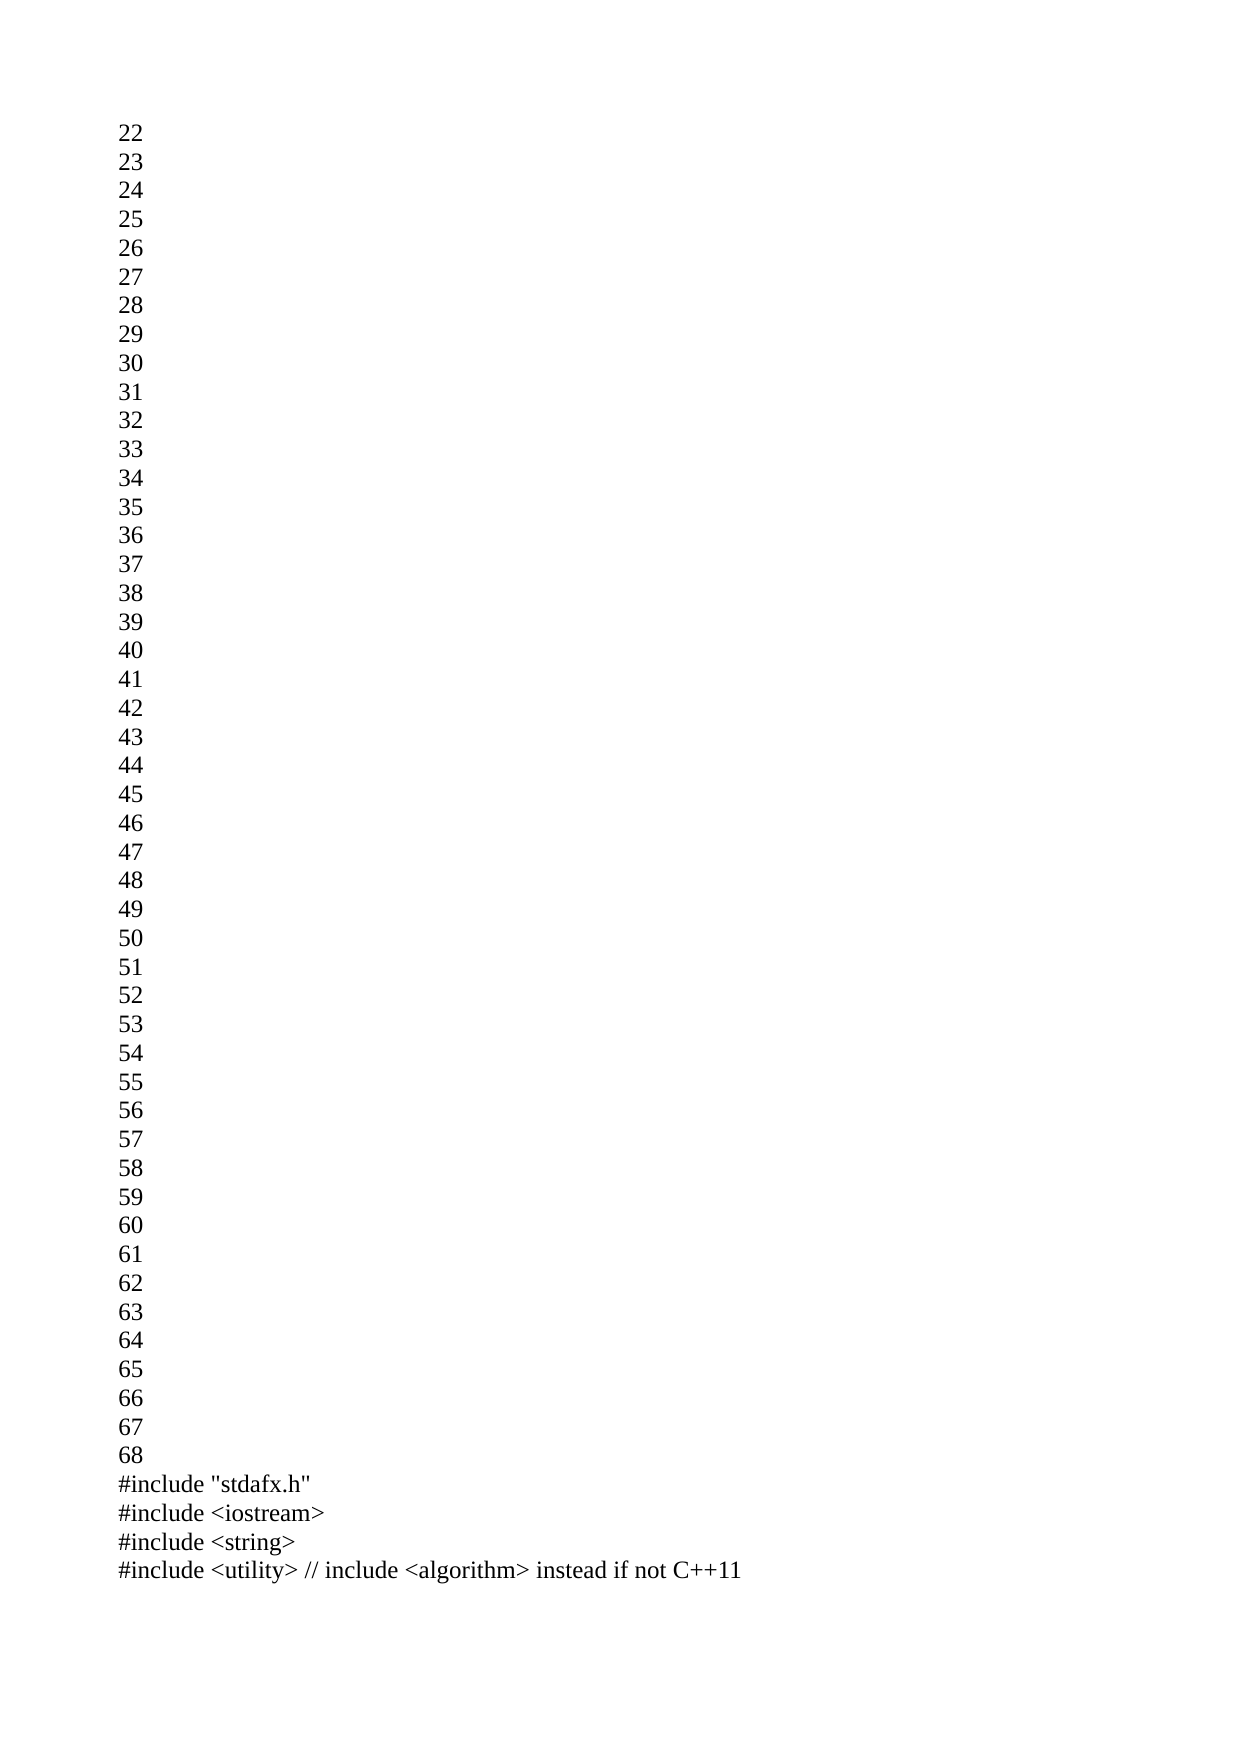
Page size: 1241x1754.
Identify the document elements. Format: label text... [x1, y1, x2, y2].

text 29 [118, 319, 1122, 348]
text 52 [118, 981, 1122, 1009]
text 32 [118, 406, 1122, 434]
text 35 [118, 492, 1122, 521]
text 38 [118, 578, 1122, 607]
text 56 [118, 1096, 1122, 1124]
text #include <string> [118, 1527, 1122, 1556]
text 42 [118, 693, 1122, 722]
text 61 [118, 1239, 1122, 1268]
text 30 [118, 348, 1122, 377]
text 24 [118, 176, 1122, 204]
text 45 [118, 779, 1122, 808]
text #include "stdafx.h" [118, 1469, 1122, 1498]
text 68 [118, 1441, 1122, 1469]
text #include <iostream> [118, 1498, 1122, 1527]
text 50 [118, 923, 1122, 952]
text 59 [118, 1182, 1122, 1211]
text 49 [118, 894, 1122, 923]
text 54 [118, 1038, 1122, 1067]
text 48 [118, 866, 1122, 894]
text #include <utility> // include <algorithm> instead if not C++11 [118, 1556, 1122, 1584]
text 25 [118, 204, 1122, 233]
text 65 [118, 1354, 1122, 1383]
text 58 [118, 1153, 1122, 1182]
text 67 [118, 1412, 1122, 1441]
text 33 [118, 434, 1122, 463]
text 43 [118, 722, 1122, 751]
text 34 [118, 463, 1122, 492]
text 39 [118, 607, 1122, 636]
text 23 [118, 147, 1122, 176]
text 26 [118, 233, 1122, 262]
text 27 [118, 262, 1122, 291]
text 62 [118, 1268, 1122, 1297]
text 31 [118, 377, 1122, 406]
text 37 [118, 549, 1122, 578]
text 63 [118, 1297, 1122, 1326]
text 41 [118, 664, 1122, 693]
text 40 [118, 636, 1122, 664]
text 46 [118, 808, 1122, 837]
text 53 [118, 1009, 1122, 1038]
text 55 [118, 1067, 1122, 1096]
text 22 [118, 118, 1122, 147]
text 36 [118, 521, 1122, 549]
text 44 [118, 751, 1122, 779]
text 57 [118, 1124, 1122, 1153]
text 66 [118, 1383, 1122, 1412]
text 28 [118, 291, 1122, 319]
text 60 [118, 1211, 1122, 1239]
text 64 [118, 1326, 1122, 1354]
text 47 [118, 837, 1122, 866]
text 51 [118, 952, 1122, 981]
